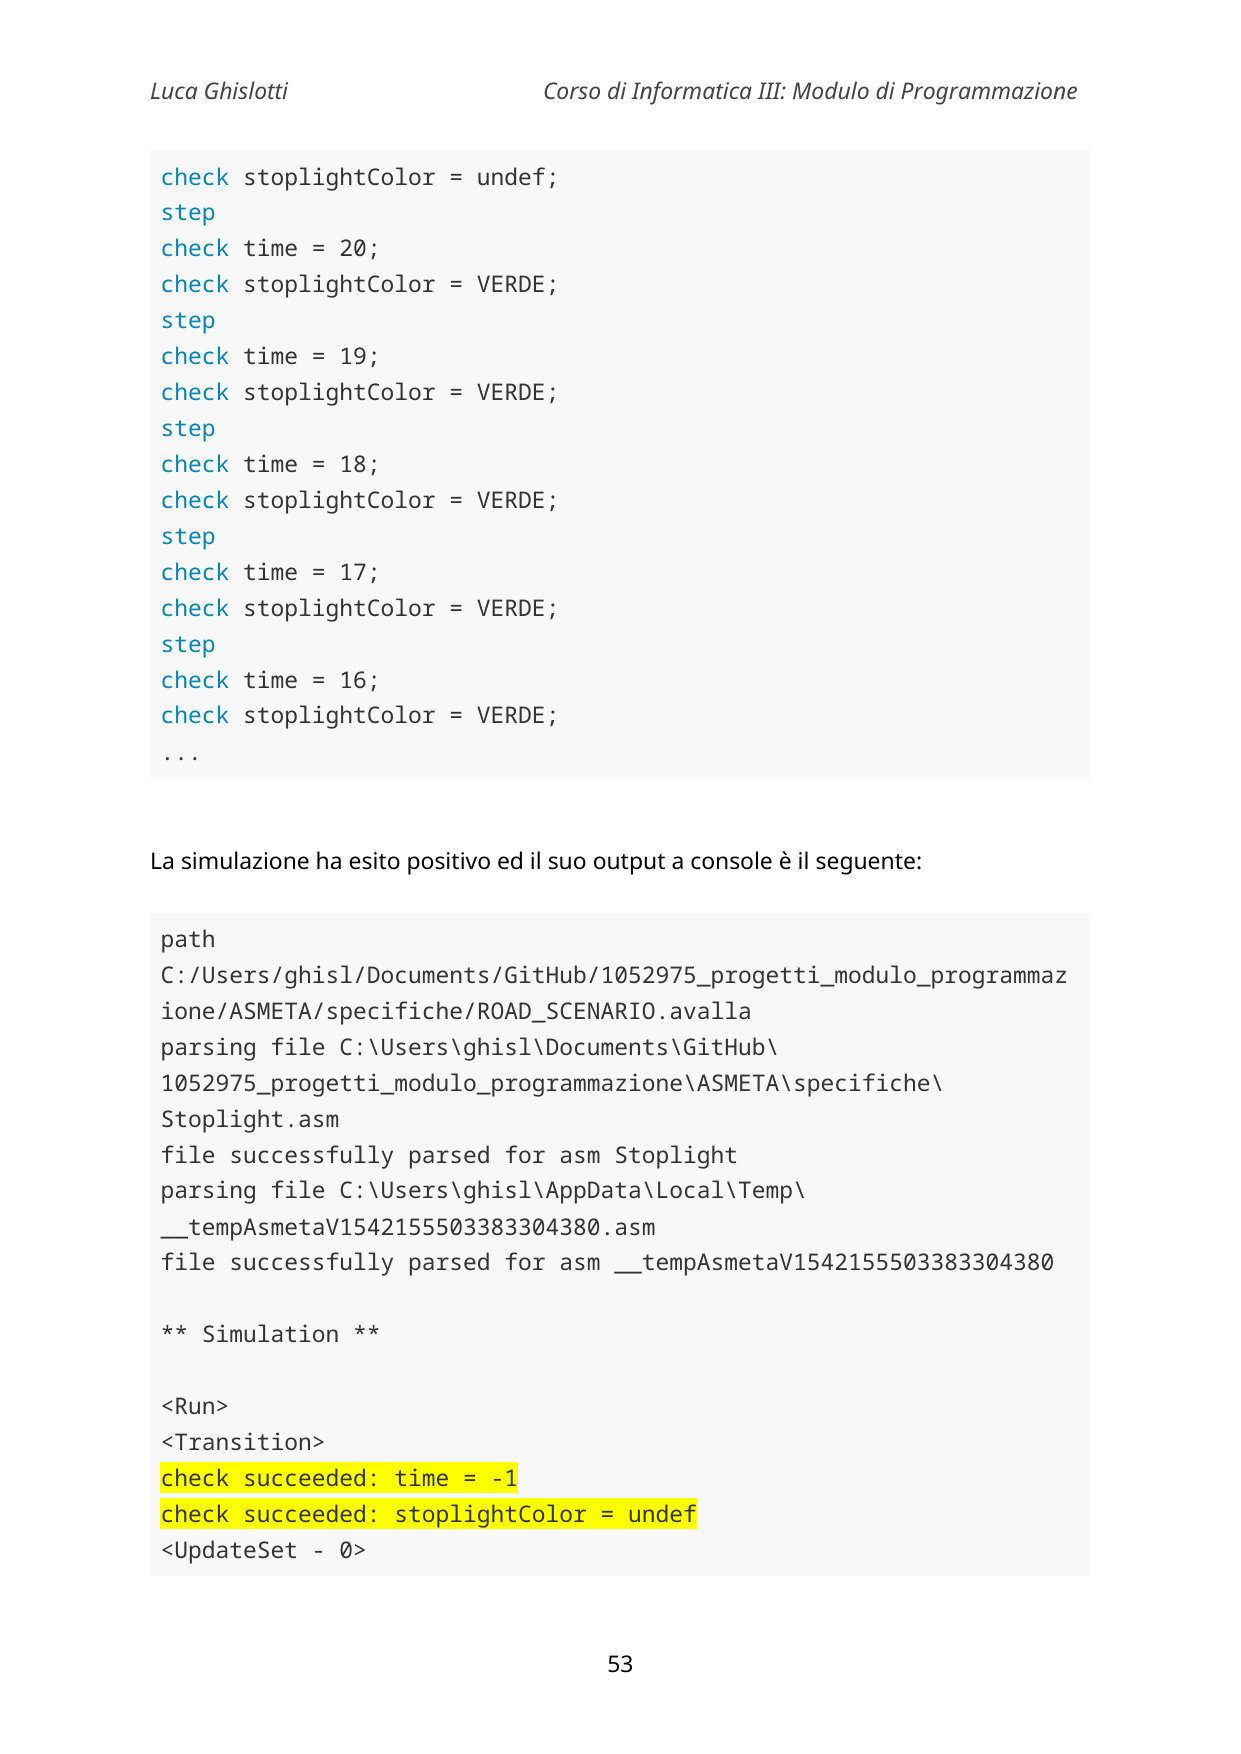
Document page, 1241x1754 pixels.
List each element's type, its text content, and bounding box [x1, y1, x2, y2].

table_header path C:/Users/ghisl/Documents/GitHub/1052975_progetti_modulo_programmazione/ASMETA/specifiche/ROAD_SCENARIO.avalla parsing file C:\Users\ghisl\Documents\GitHub\1052975_progetti_modulo_programmazione\ASMETA\specifiche\Stoplight.asm file successfully parsed for asm Stoplight parsing file C:\Users\ghisl\AppData\Local\Temp\__tempAsmetaV1542155503383304380.asm file successfully parsed for asm __tempAsmetaV1542155503383304380 ** Simulation ** <Run> <Transition> check succeeded: time = -1 check succeeded: stoplightColor = undef <UpdateSet - 0> [150, 913, 1091, 1576]
table_header check stoplightColor = undef; step check time = 20; check stoplightColor = VERDE; step check time = 19; check stoplightColor = VERDE; step check time = 18; check stoplightColor = VERDE; step check time = 17; check stoplightColor = VERDE; step check time = 16; check stoplightColor = VERDE; ... [150, 150, 1091, 777]
text La simulazione ha esito positivo ed il suo output a console è il seguente: [150, 845, 1090, 876]
